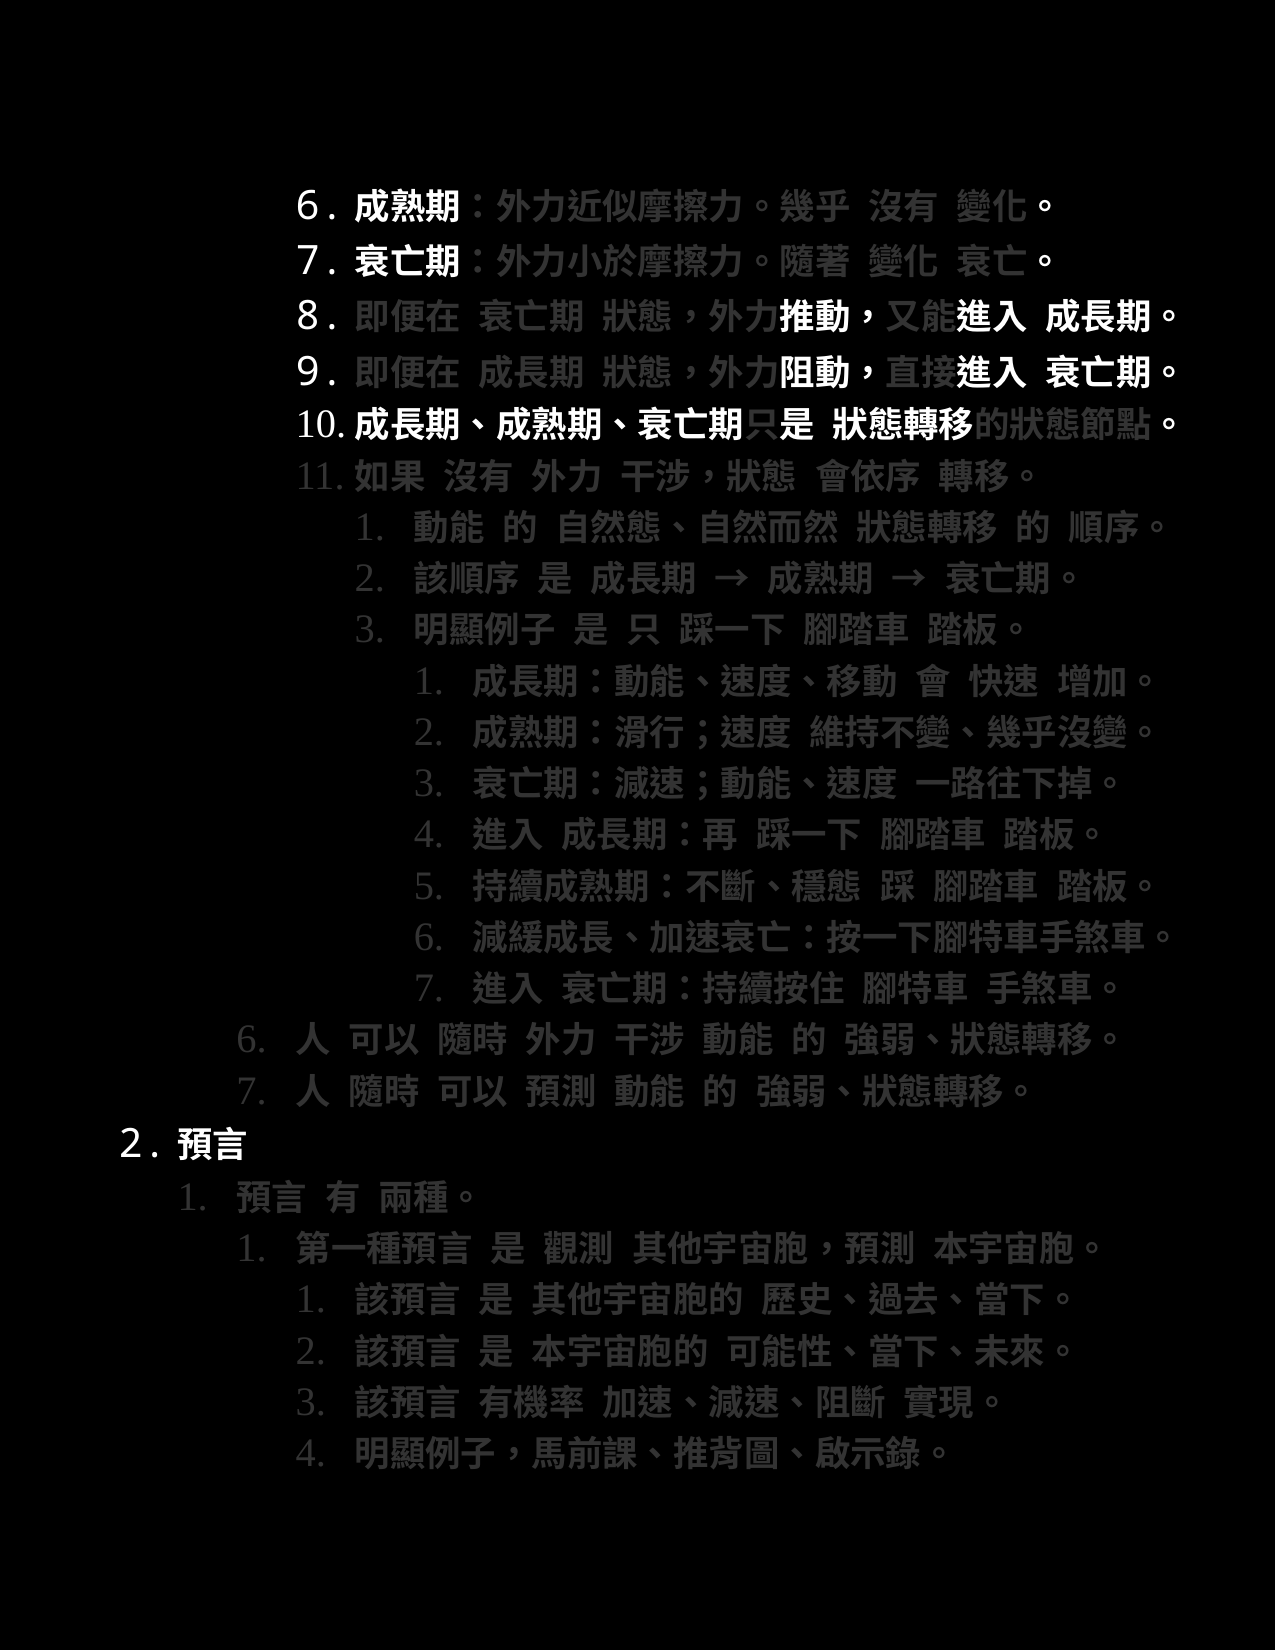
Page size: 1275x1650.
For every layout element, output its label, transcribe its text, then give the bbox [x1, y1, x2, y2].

list 進入 衰亡期：持續按住 腳特車 手煞車。 [413, 961, 1157, 1012]
list 衰亡期：減速；動能、速度 一路往下掉。 [413, 756, 1157, 807]
list 即便在 成長期 狀態，外力阻動，直接進入 衰亡期。 [295, 342, 1157, 397]
list 明顯例子 是 只 踩一下 腳踏車 踏板。 [354, 602, 1157, 653]
list 即便在 衰亡期 狀態，外力推動，又能進入 成長期。 [295, 287, 1157, 342]
list 第一種預言 是 觀測 其他宇宙胞，預測 本宇宙胞。 [236, 1221, 1157, 1272]
list 成長期：動能、速度、移動 會 快速 增加。 [413, 653, 1157, 704]
list 人 隨時 可以 預測 動能 的 強弱、狀態轉移。 [236, 1063, 1157, 1114]
list 動能 的 自然態、自然而然 狀態轉移 的 順序。 [354, 499, 1157, 551]
list 預言 有 兩種。 [177, 1169, 1157, 1221]
list 如果 沒有 外力 干涉，狀態 會依序 轉移。 [295, 448, 1157, 499]
list 成長期、成熟期、衰亡期只是 狀態轉移的狀態節點。 [295, 397, 1157, 448]
list 明顯例子，馬前課、推背圖、啟示錄。 [295, 1426, 1157, 1477]
list 該預言 有機率 加速、減速、阻斷 實現。 [295, 1374, 1157, 1426]
list 成熟期：外力近似摩擦力。幾乎 沒有 變化。 [295, 176, 1157, 231]
list 減緩成長、加速衰亡：按一下腳特車手煞車。 [413, 909, 1157, 961]
list 該預言 是 本宇宙胞的 可能性、當下、未來。 [295, 1323, 1157, 1374]
list 人 可以 隨時 外力 干涉 動能 的 強弱、狀態轉移。 [236, 1012, 1157, 1063]
list 該順序 是 成長期 → 成熟期 → 衰亡期。 [354, 551, 1157, 602]
list 衰亡期：外力小於摩擦力。隨著 變化 衰亡。 [295, 231, 1157, 287]
list 持續成熟期：不斷、穩態 踩 腳踏車 踏板。 [413, 858, 1157, 909]
list 進入 成長期：再 踩一下 腳踏車 踏板。 [413, 807, 1157, 858]
list 預言 [118, 1114, 1157, 1169]
list 該預言 是 其他宇宙胞的 歷史、過去、當下。 [295, 1272, 1157, 1323]
list 成熟期：滑行；速度 維持不變、幾乎沒變。 [413, 704, 1157, 756]
